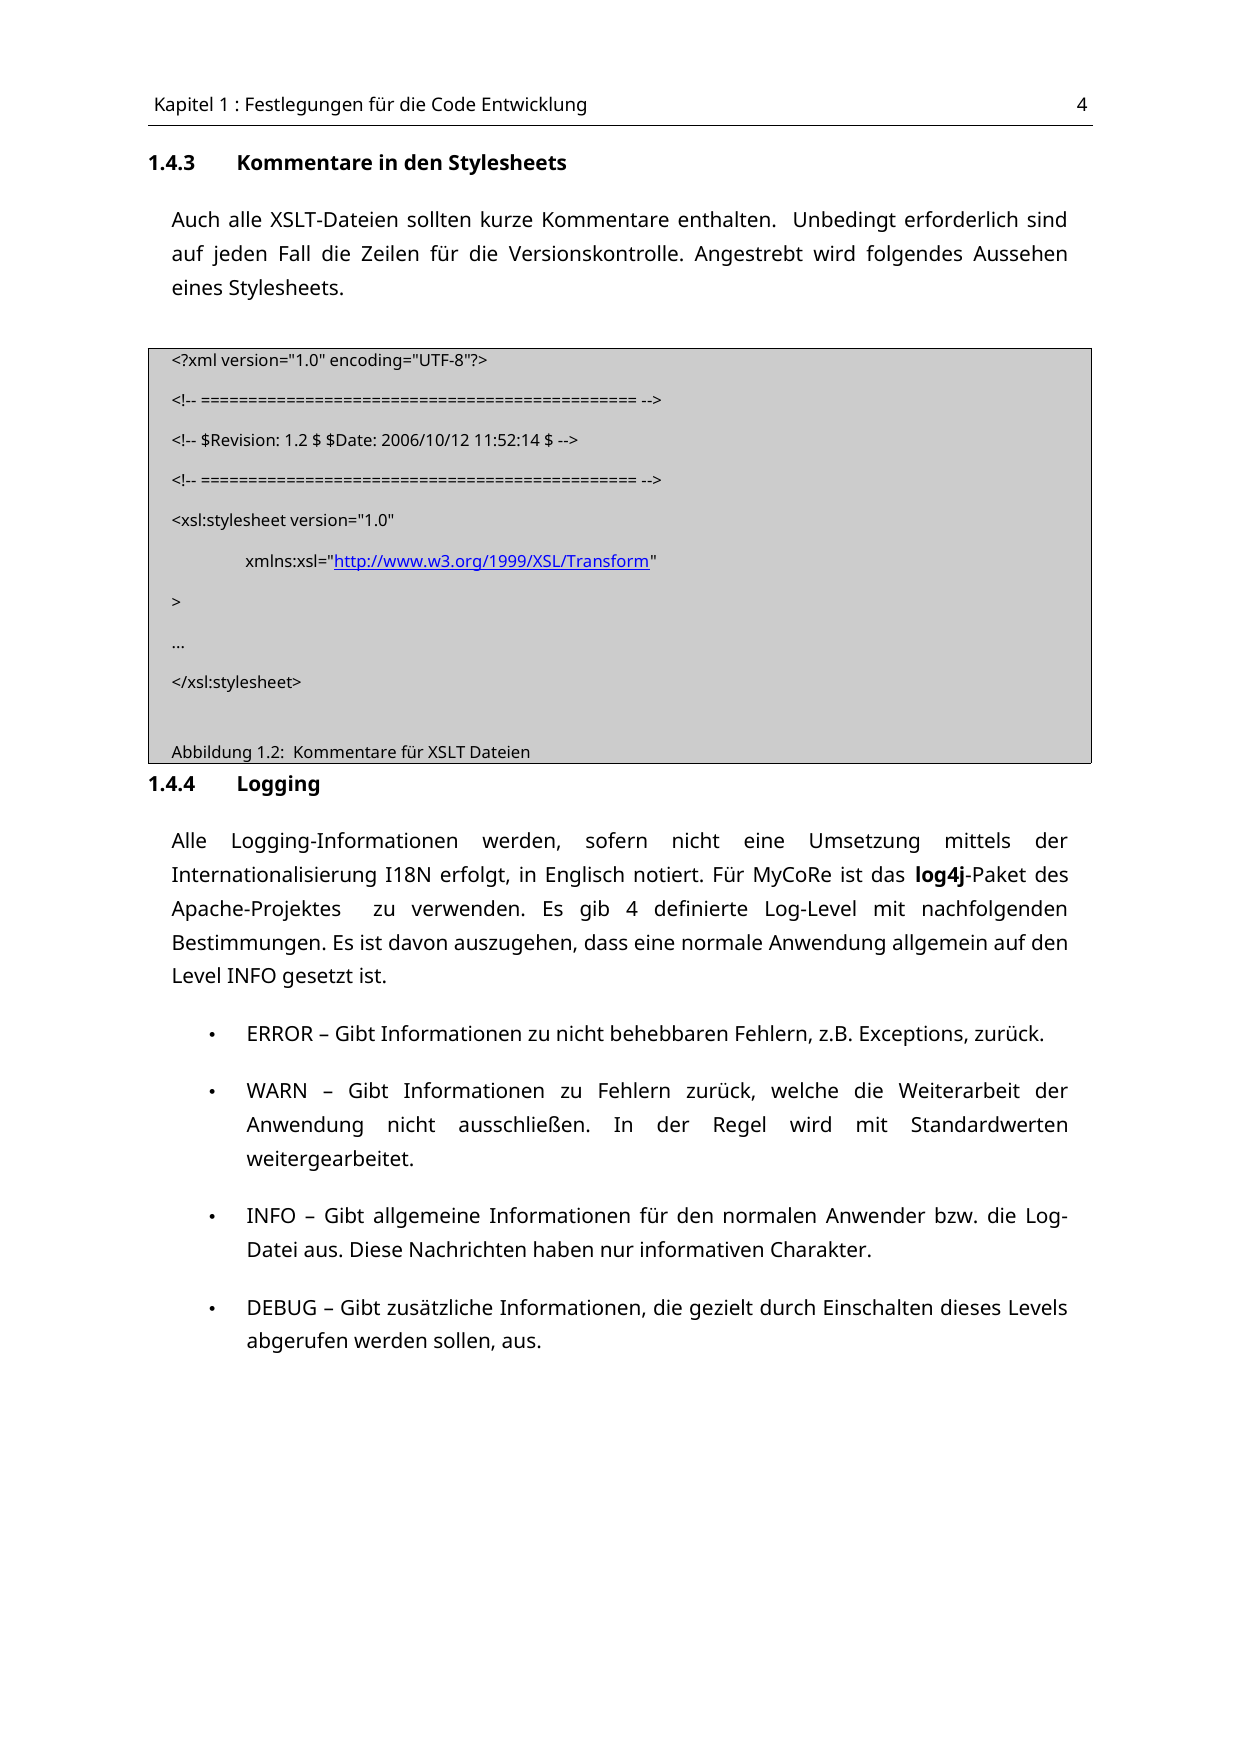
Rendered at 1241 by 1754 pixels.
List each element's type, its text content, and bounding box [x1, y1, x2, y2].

text xmlns:xsl="http://www.w3.org/1999/XSL/Transform" [171, 549, 1067, 572]
list WARN – Gibt Informationen zu Fehlern zurück, welche die Weiterarbeit der Anwendung nicht ausschließen. In der Regel wird mit Standardwerten weitergearbeitet. [209, 1076, 1069, 1172]
text Auch alle XSLT-Dateien sollten kurze Kommentare enthalten. Unbedingt erforderlich sind auf jeden Fall die Zeilen für die Versionskontrolle. Angestrebt wird folgendes Aussehen eines Stylesheets. [171, 205, 1069, 301]
text Alle Logging-Informationen werden, sofern nicht eine Umsetzung mittels der Internationalisierung I18N erfolgt, in Englisch notiert. Für MyCoRe ist das log4j-Paket des Apache-Projektes zu verwenden. Es gib 4 definierte Log-Level mit nachfolgenden Bestimmungen. Es ist davon auszugehen, dass eine normale Anwendung allgemein auf den Level INFO gesetzt ist. [171, 826, 1069, 990]
text > [171, 591, 1067, 614]
text <!-- ============================================== --> [171, 468, 1067, 491]
text </xsl:stylesheet> [171, 671, 1067, 694]
list DEBUG – Gibt zusätzliche Informationen, die gezielt durch Einschalten dieses Levels abgerufen werden sollen, aus. [209, 1293, 1069, 1355]
text <?xml version="1.0" encoding="UTF-8"?> [171, 349, 1067, 371]
text <!-- $Revision: 1.2 $ $Date: 2006/10/12 11:52:14 $ --> [171, 428, 1067, 451]
list ERROR – Gibt Informationen zu nicht behebbaren Fehlern, z.B. Exceptions, zurück. [209, 1019, 1069, 1047]
subtitle Kommentare in den Stylesheets [148, 148, 1092, 176]
text ... [171, 631, 1067, 654]
text <xsl:stylesheet version="1.0" [171, 508, 1067, 531]
list INFO – Gibt allgemeine Informationen für den normalen Anwender bzw. die Log-Datei aus. Diese Nachrichten haben nur informativen Charakter. [209, 1202, 1069, 1264]
text Abbildung 1.2: Kommentare für XSLT Dateien [171, 740, 1067, 763]
subtitle Logging [148, 764, 1092, 797]
text <!-- ============================================== --> [171, 388, 1067, 411]
